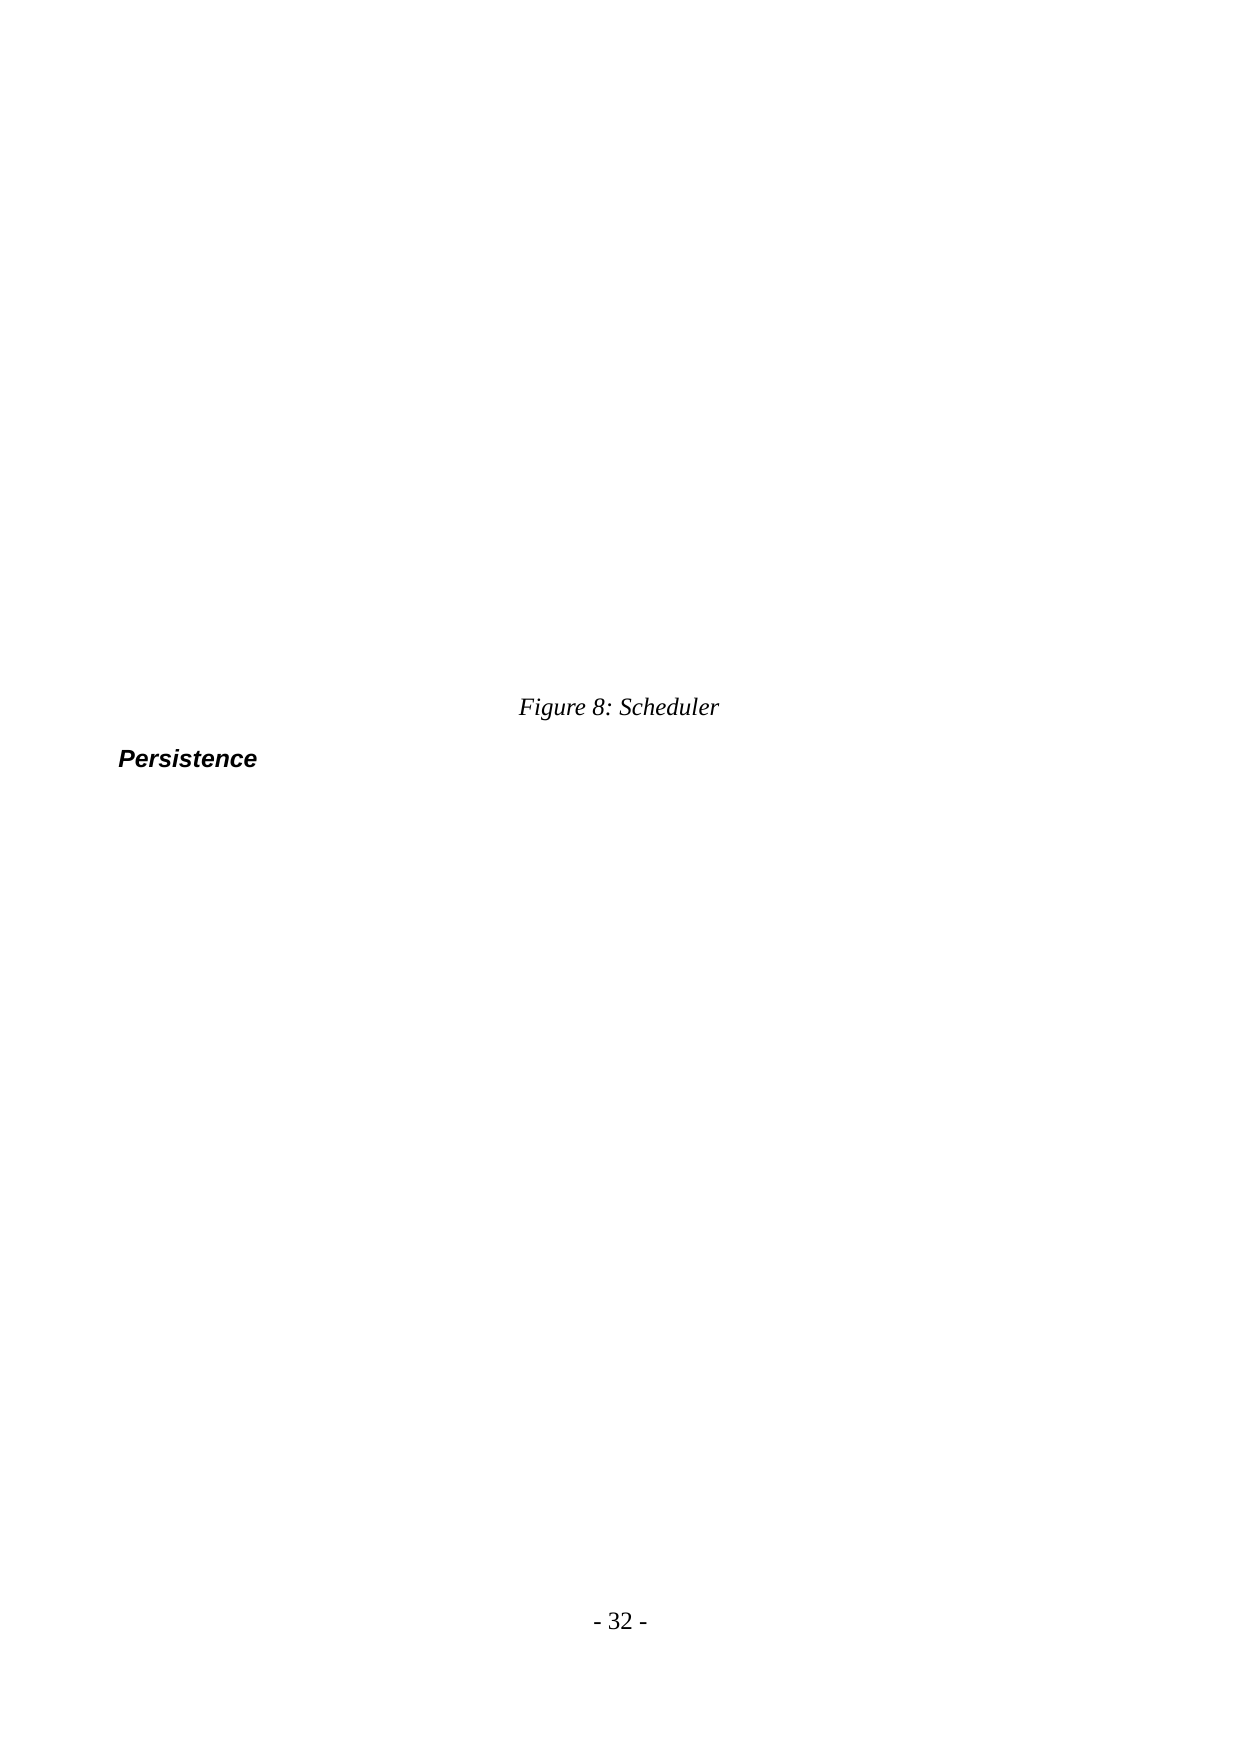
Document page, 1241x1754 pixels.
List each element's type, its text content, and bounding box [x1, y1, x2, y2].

text Figure 8: Scheduler [291, 154, 949, 721]
subtitle Persistence [118, 118, 1122, 773]
